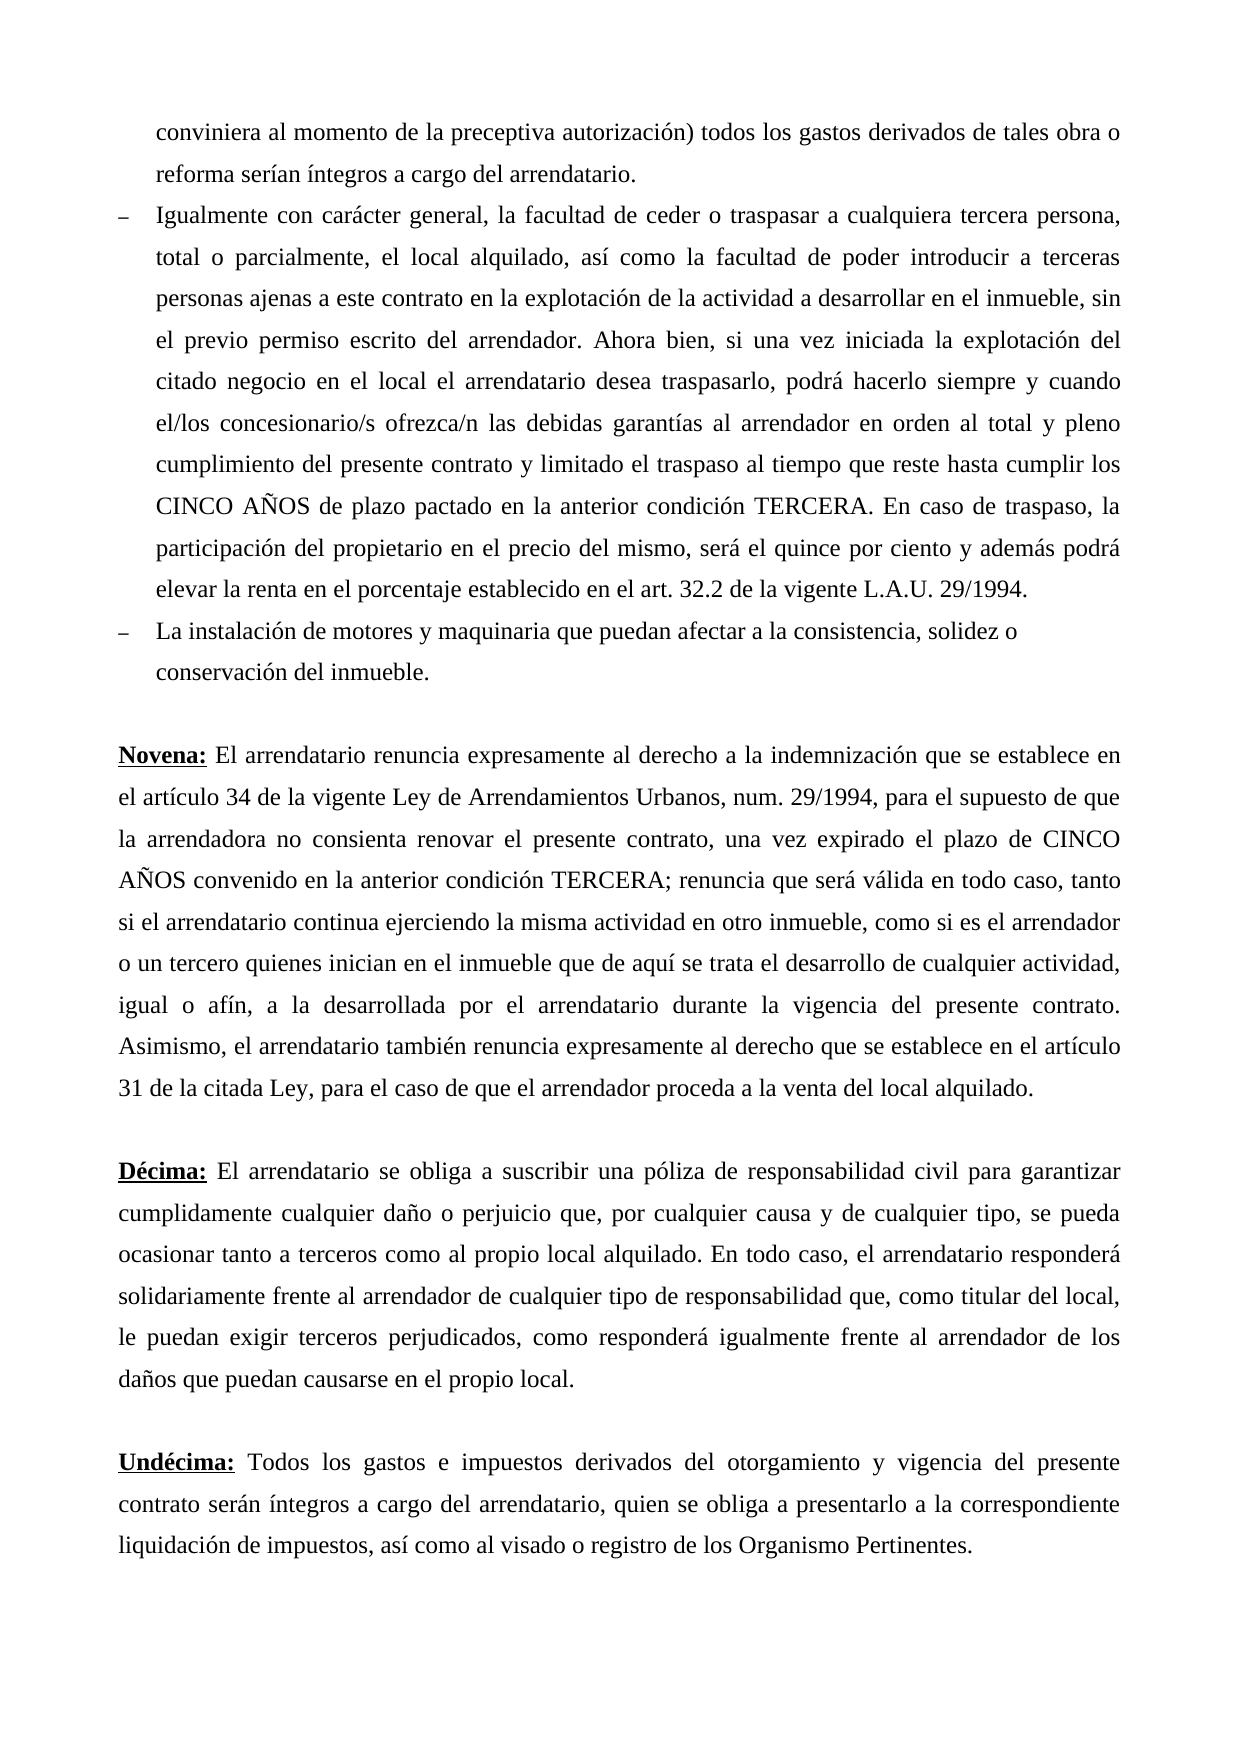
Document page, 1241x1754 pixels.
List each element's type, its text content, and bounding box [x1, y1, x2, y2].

list Igualmente con carácter general, la facultad de ceder o traspasar a cualquiera tercera persona, total o parcialmente, el local alquilado, así como la facultad de poder introducir a terceras personas ajenas a este contrato en la explotación de la actividad a desarrollar en el inmueble, sin el previo permiso escrito del arrendador. Ahora bien, si una vez iniciada la explotación del citado negocio en el local el arrendatario desea traspasarlo, podrá hacerlo siempre y cuando el/los concesionario/s ofrezca/n las debidas garantías al arrendador en orden al total y pleno cumplimiento del presente contrato y limitado el traspaso al tiempo que reste hasta cumplir los CINCO AÑOS de plazo pactado en la anterior condición TERCERA. En caso de traspaso, la participación del propietario en el precio del mismo, será el quince por ciento y además podrá elevar la renta en el porcentaje establecido en el art. 32.2 de la vigente L.A.U. 29/1994. [118, 201, 1122, 603]
text Décima: El arrendatario se obliga a suscribir una póliza de responsabilidad civil para garantizar cumplidamente cualquier daño o perjuicio que, por cualquier causa y de cualquier tipo, se pueda ocasionar tanto a terceros como al propio local alquilado. En todo caso, el arrendatario responderá solidariamente frente al arrendador de cualquier tipo de responsabilidad que, como titular del local, le puedan exigir terceros perjudicados, como responderá igualmente frente al arrendador de los daños que puedan causarse en el propio local. [118, 1157, 1122, 1393]
list conviniera al momento de la preceptiva autorización) todos los gastos derivados de tales obra o reforma serían íntegros a cargo del arrendatario. [118, 118, 1122, 187]
list La instalación de motores y maquinaria que puedan afectar a la consistencia, solidez o conservación del inmueble. [118, 617, 1122, 686]
text Undécima: Todos los gastos e impuestos derivados del otorgamiento y vigencia del presente contrato serán íntegros a cargo del arrendatario, quien se obliga a presentarlo a la correspondiente liquidación de impuestos, así como al visado o registro de los Organismo Pertinentes. [118, 1448, 1122, 1559]
text Novena: El arrendatario renuncia expresamente al derecho a la indemnización que se establece en el artículo 34 de la vigente Ley de Arrendamientos Urbanos, num. 29/1994, para el supuesto de que la arrendadora no consienta renovar el presente contrato, una vez expirado el plazo de CINCO AÑOS convenido en la anterior condición TERCERA; renuncia que será válida en todo caso, tanto si el arrendatario continua ejerciendo la misma actividad en otro inmueble, como si es el arrendador o un tercero quienes inician en el inmueble que de aquí se trata el desarrollo de cualquier actividad, igual o afín, a la desarrollada por el arrendatario durante la vigencia del presente contrato. Asimismo, el arrendatario también renuncia expresamente al derecho que se establece en el artículo 31 de la citada Ley, para el caso de que el arrendador proceda a la venta del local alquilado. [118, 742, 1122, 1102]
